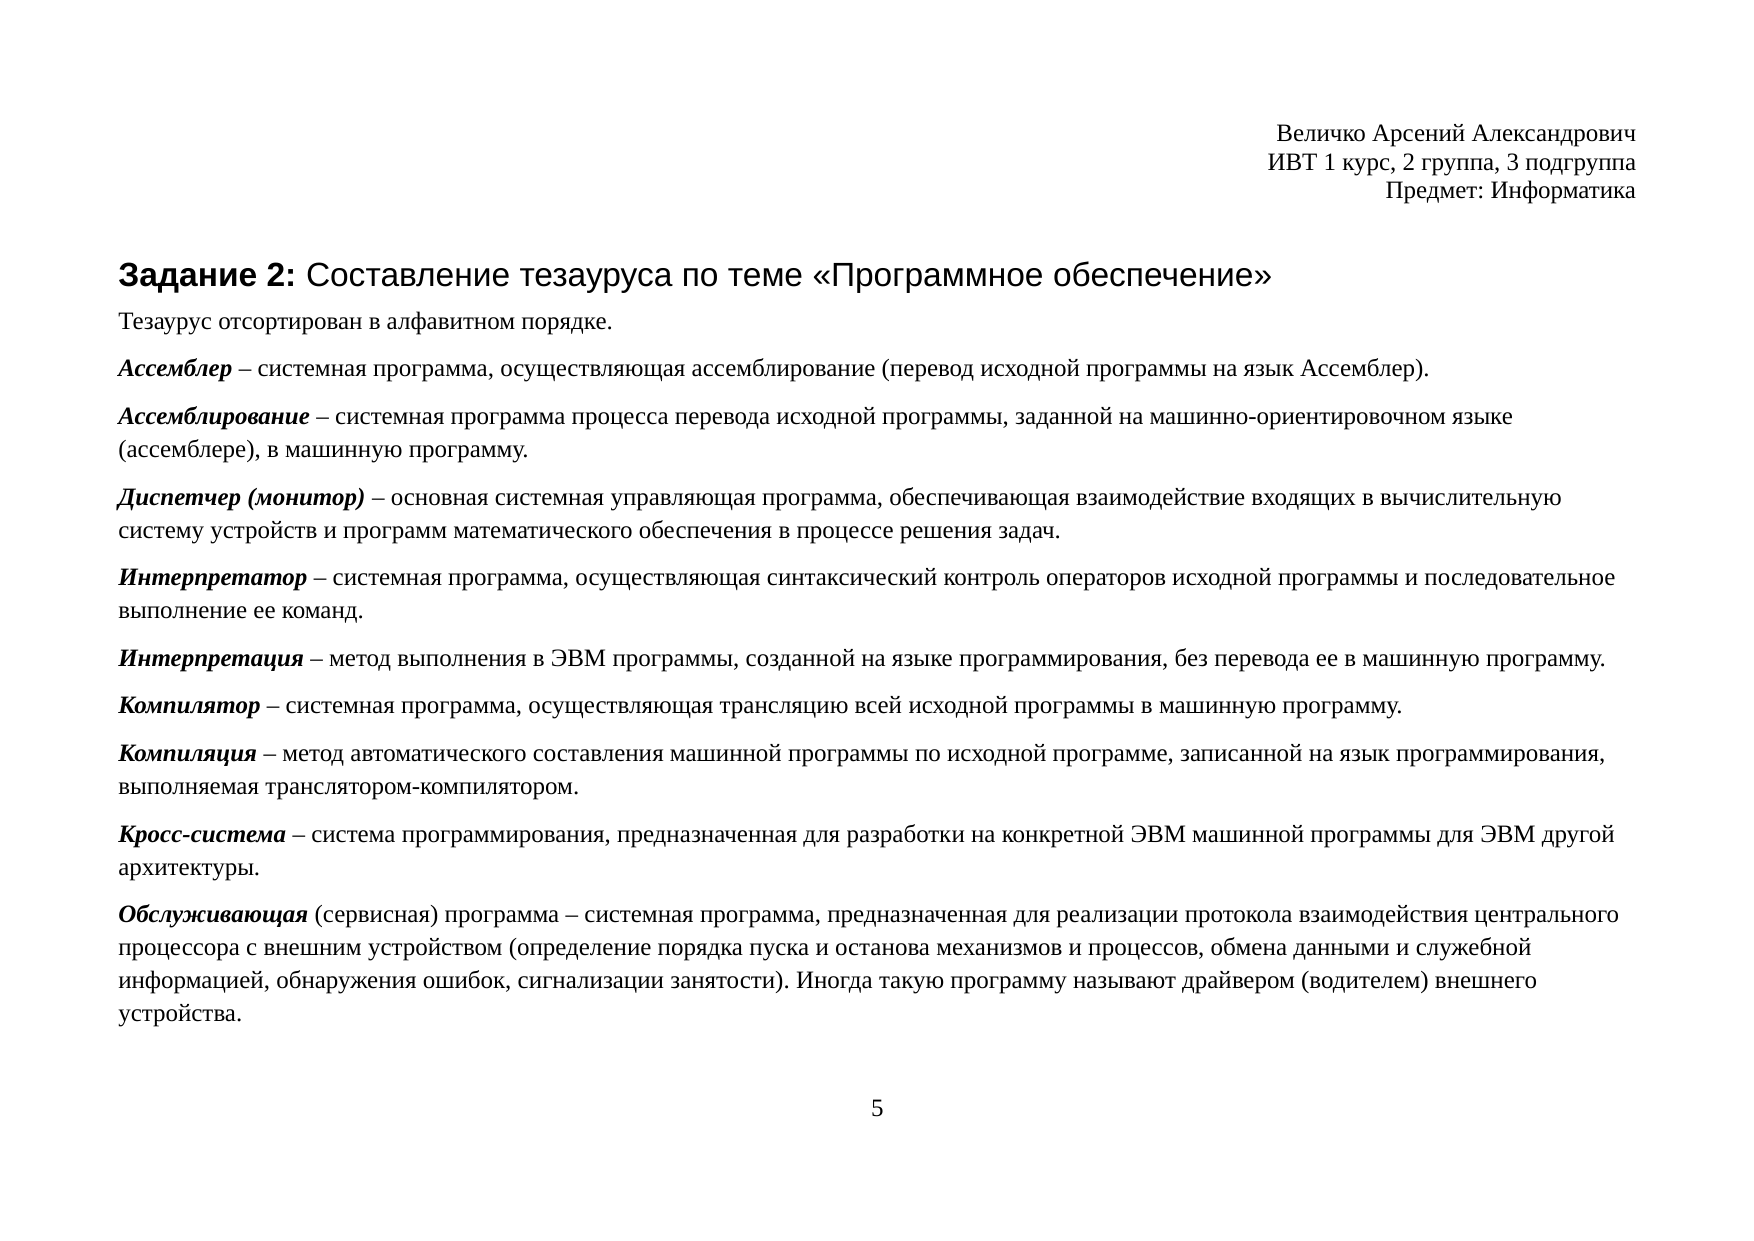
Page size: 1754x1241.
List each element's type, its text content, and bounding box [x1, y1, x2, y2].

text Диспетчер (монитор) – основная системная управляющая программа, обеспечивающая взаимодействие входящих в вычислительную систему устройств и программ математического обеспечения в процессе решения задач. [118, 482, 1636, 543]
text Компилятор – системная программа, осуществляющая трансляцию всей исходной программы в машинную программу. [118, 691, 1636, 719]
text Тезаурус отсортирован в алфавитном порядке. [118, 306, 1636, 334]
text Ассемблер – системная программа, осуществляющая ассемблирование (перевод исходной программы на язык Ассемблер). [118, 353, 1636, 382]
text Кросс-система – система программирования, предназначенная для разработки на конкретной ЭВМ машинной программы для ЭВМ другой архитектуры. [118, 819, 1636, 881]
text Интерпретатор – системная программа, осуществляющая синтаксический контроль операторов исходной программы и последовательное выполнение ее команд. [118, 562, 1636, 624]
subtitle Задание 2: Составление тезауруса по теме «Программное обеспечение» [118, 255, 1636, 293]
text Ассемблирование – системная программа процесса перевода исходной программы, заданной на машинно-ориентировочном языке (ассемблере), в машинную программу. [118, 401, 1636, 463]
text Обслуживающая (сервисная) программа – системная программа, предназначенная для реализации протокола взаимодействия центрального процессора с внешним устройством (определение порядка пуска и останова механизмов и процессов, обмена данными и служебной информацией, обнаружения ошибок, сигнализации занятости). Иногда такую программу называют драйвером (водителем) внешнего устройства. [118, 899, 1636, 1027]
text Компиляция – метод автоматического составления машинной программы по исходной программе, записанной на язык программирования, выполняемая транслятором-компилятором. [118, 738, 1636, 800]
text Интерпретация – метод выполнения в ЭВМ программы, созданной на языке программирования, без перевода ее в машинную программу. [118, 643, 1636, 672]
